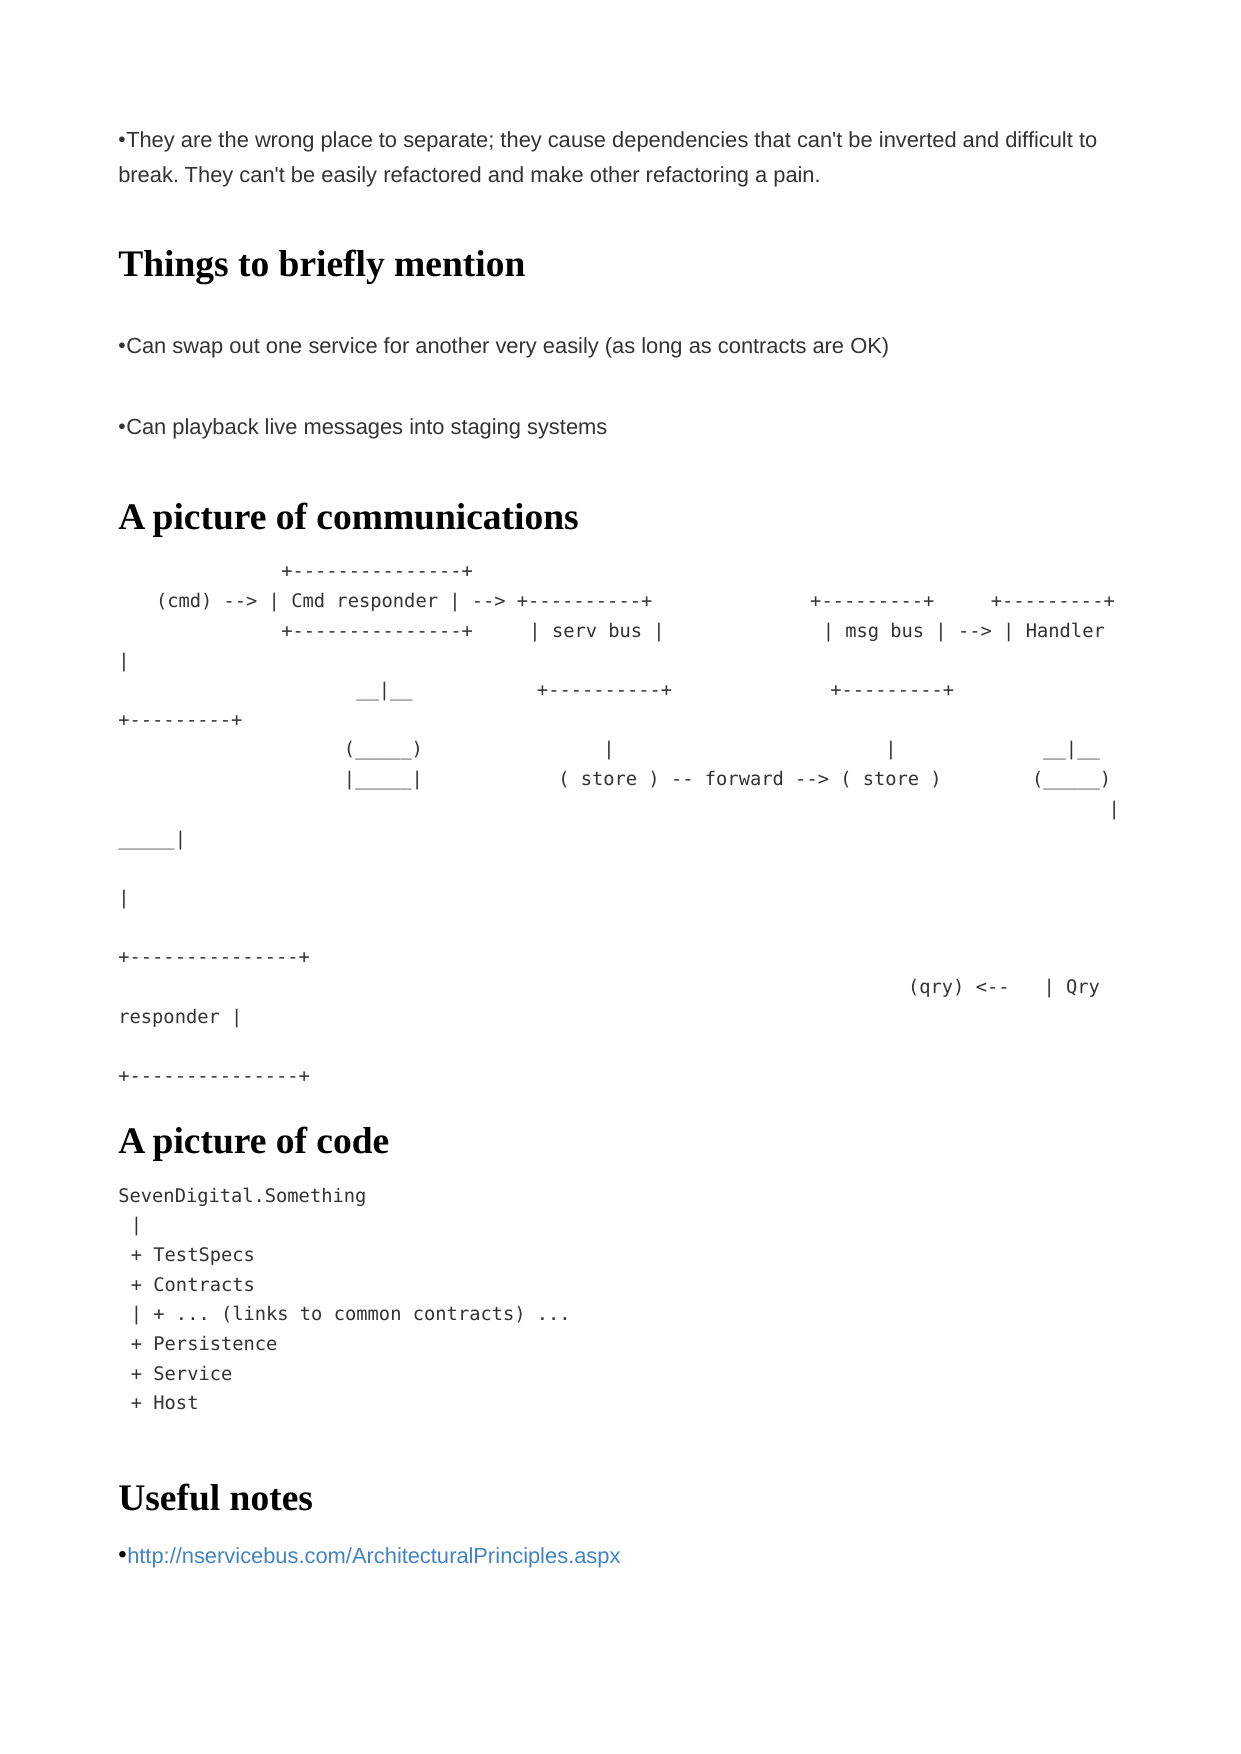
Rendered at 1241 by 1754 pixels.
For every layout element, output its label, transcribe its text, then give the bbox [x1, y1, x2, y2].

text + Service [118, 1355, 1122, 1385]
text +---------------+ [118, 553, 1122, 582]
text SevenDigital.Something [118, 1177, 1122, 1207]
subtitle Things to briefly mention [118, 242, 1122, 285]
subtitle A picture of communications [118, 494, 1122, 537]
text + Contracts [118, 1266, 1122, 1296]
text | [118, 850, 1122, 909]
text (_____) | | __|__ [118, 731, 1122, 761]
text (qry) <-- | Qry responder | [118, 968, 1122, 1028]
text | + ... (links to common contracts) ... [118, 1296, 1122, 1326]
text +---------------+ [118, 909, 1122, 968]
text +---------------+ [118, 1028, 1122, 1087]
subtitle Useful notes [118, 1476, 1122, 1519]
subtitle A picture of code [118, 1118, 1122, 1162]
text + Host [118, 1385, 1122, 1415]
text __|__ +----------+ +---------+ +---------+ [118, 672, 1122, 731]
list http://nservicebus.com/ArchitecturalPrinciples.aspx [118, 1534, 1122, 1569]
list Can playback live messages into staging systems [118, 405, 1122, 439]
text +---------------+ | serv bus | | msg bus | --> | Handler | [118, 612, 1122, 672]
text | [118, 1207, 1122, 1237]
list They are the wrong place to separate; they cause dependencies that can't be inverted and difficult to break. They can't be easily refactored and make other refactoring a pain. [118, 118, 1122, 187]
text |_____| ( store ) -- forward --> ( store ) (_____) [118, 761, 1122, 790]
text (cmd) --> | Cmd responder | --> +----------+ +---------+ +---------+ [118, 582, 1122, 612]
text |_____| [118, 790, 1122, 850]
list Can swap out one service for another very easily (as long as contracts are OK) [118, 324, 1122, 358]
text + TestSpecs [118, 1237, 1122, 1266]
text + Persistence [118, 1326, 1122, 1355]
